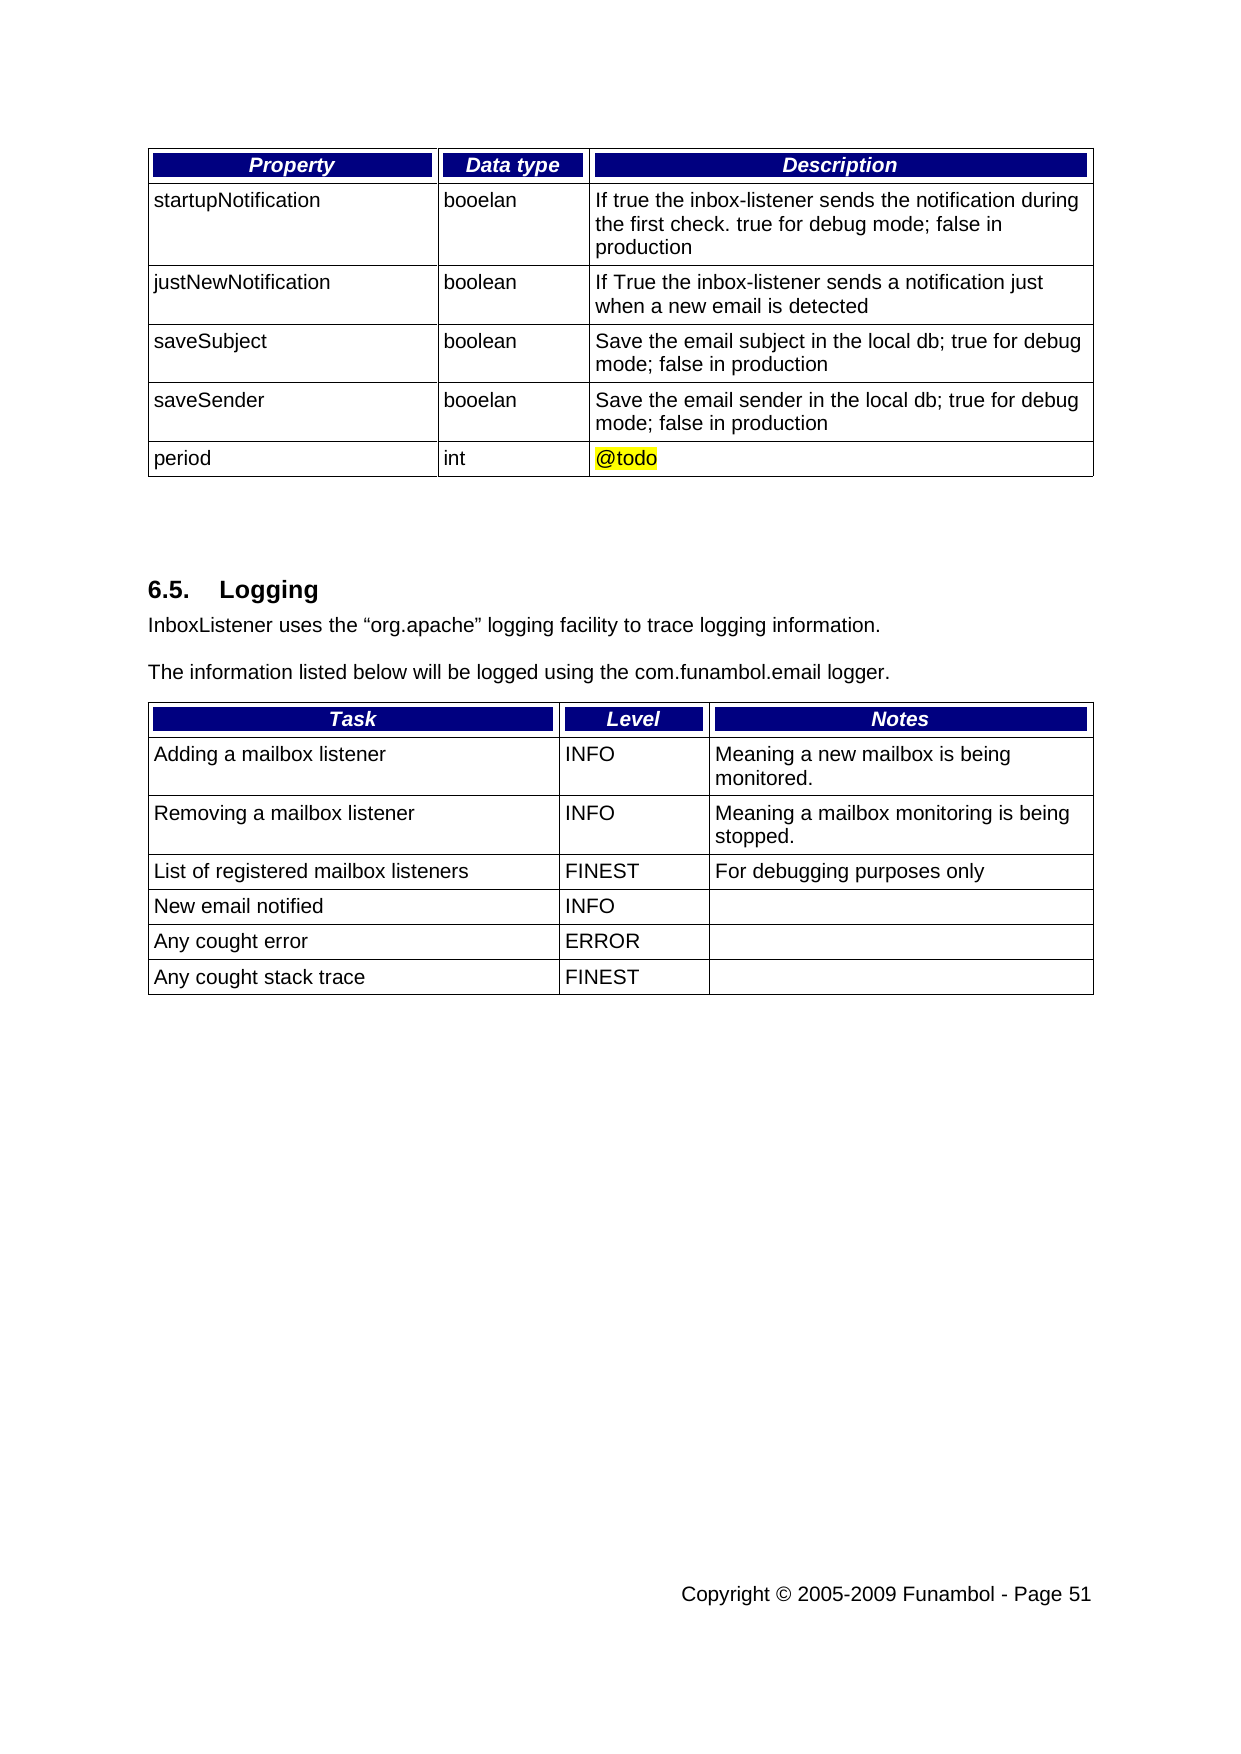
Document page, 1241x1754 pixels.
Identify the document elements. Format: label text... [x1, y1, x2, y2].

text The information listed below will be logged using the com.funambol.email logger. [148, 660, 1093, 684]
table_cell If true the inbox-listener sends the notification during the first check. true for debug mode; false in production [590, 184, 1093, 265]
table_cell booelan [439, 383, 589, 441]
table_cell Meaning a mailbox monitoring is being stopped. [710, 796, 1093, 854]
table_cell [710, 890, 1093, 924]
table_cell justNewNotification [149, 266, 437, 324]
table_cell ERROR [560, 925, 709, 959]
table_cell boolean [439, 266, 589, 324]
subtitle Logging [148, 576, 1093, 604]
table_header Level [560, 703, 709, 737]
table_cell period [149, 442, 437, 476]
table_cell Save the email sender in the local db; true for debug mode; false in production [590, 383, 1093, 441]
table_cell For debugging purposes only [710, 855, 1093, 889]
table_cell [710, 960, 1093, 994]
table_cell @todo [590, 442, 1093, 476]
table_cell Removing a mailbox listener [149, 796, 559, 854]
table_header Task [149, 703, 559, 737]
table_cell INFO [560, 890, 709, 924]
table_cell FINEST [560, 960, 709, 994]
table_header Notes [710, 703, 1093, 737]
table_cell startupNotification [149, 184, 437, 265]
table_cell saveSender [149, 383, 437, 441]
table_cell List of registered mailbox listeners [149, 855, 559, 889]
text InboxListener uses the “org.apache” logging facility to trace logging information. [148, 613, 1093, 637]
table_cell boolean [439, 325, 589, 382]
table_cell booelan [439, 184, 589, 265]
table_cell Meaning a new mailbox is being monitored. [710, 738, 1093, 795]
table_cell Save the email subject in the local db; true for debug mode; false in production [590, 325, 1093, 382]
table_cell Adding a mailbox listener [149, 738, 559, 795]
table_header Data type [439, 149, 589, 183]
table_cell int [439, 442, 589, 476]
table_header Property [149, 149, 437, 183]
table_cell INFO [560, 738, 709, 795]
table_cell saveSubject [149, 325, 437, 382]
table_cell Any cought error [149, 925, 559, 959]
table_cell New email notified [149, 890, 559, 924]
table_cell FINEST [560, 855, 709, 889]
table_cell INFO [560, 796, 709, 854]
table_cell Any cought stack trace [149, 960, 559, 994]
table_cell [710, 925, 1093, 959]
table_cell If True the inbox-listener sends a notification just when a new email is detected [590, 266, 1093, 324]
table_header Description [590, 149, 1093, 183]
